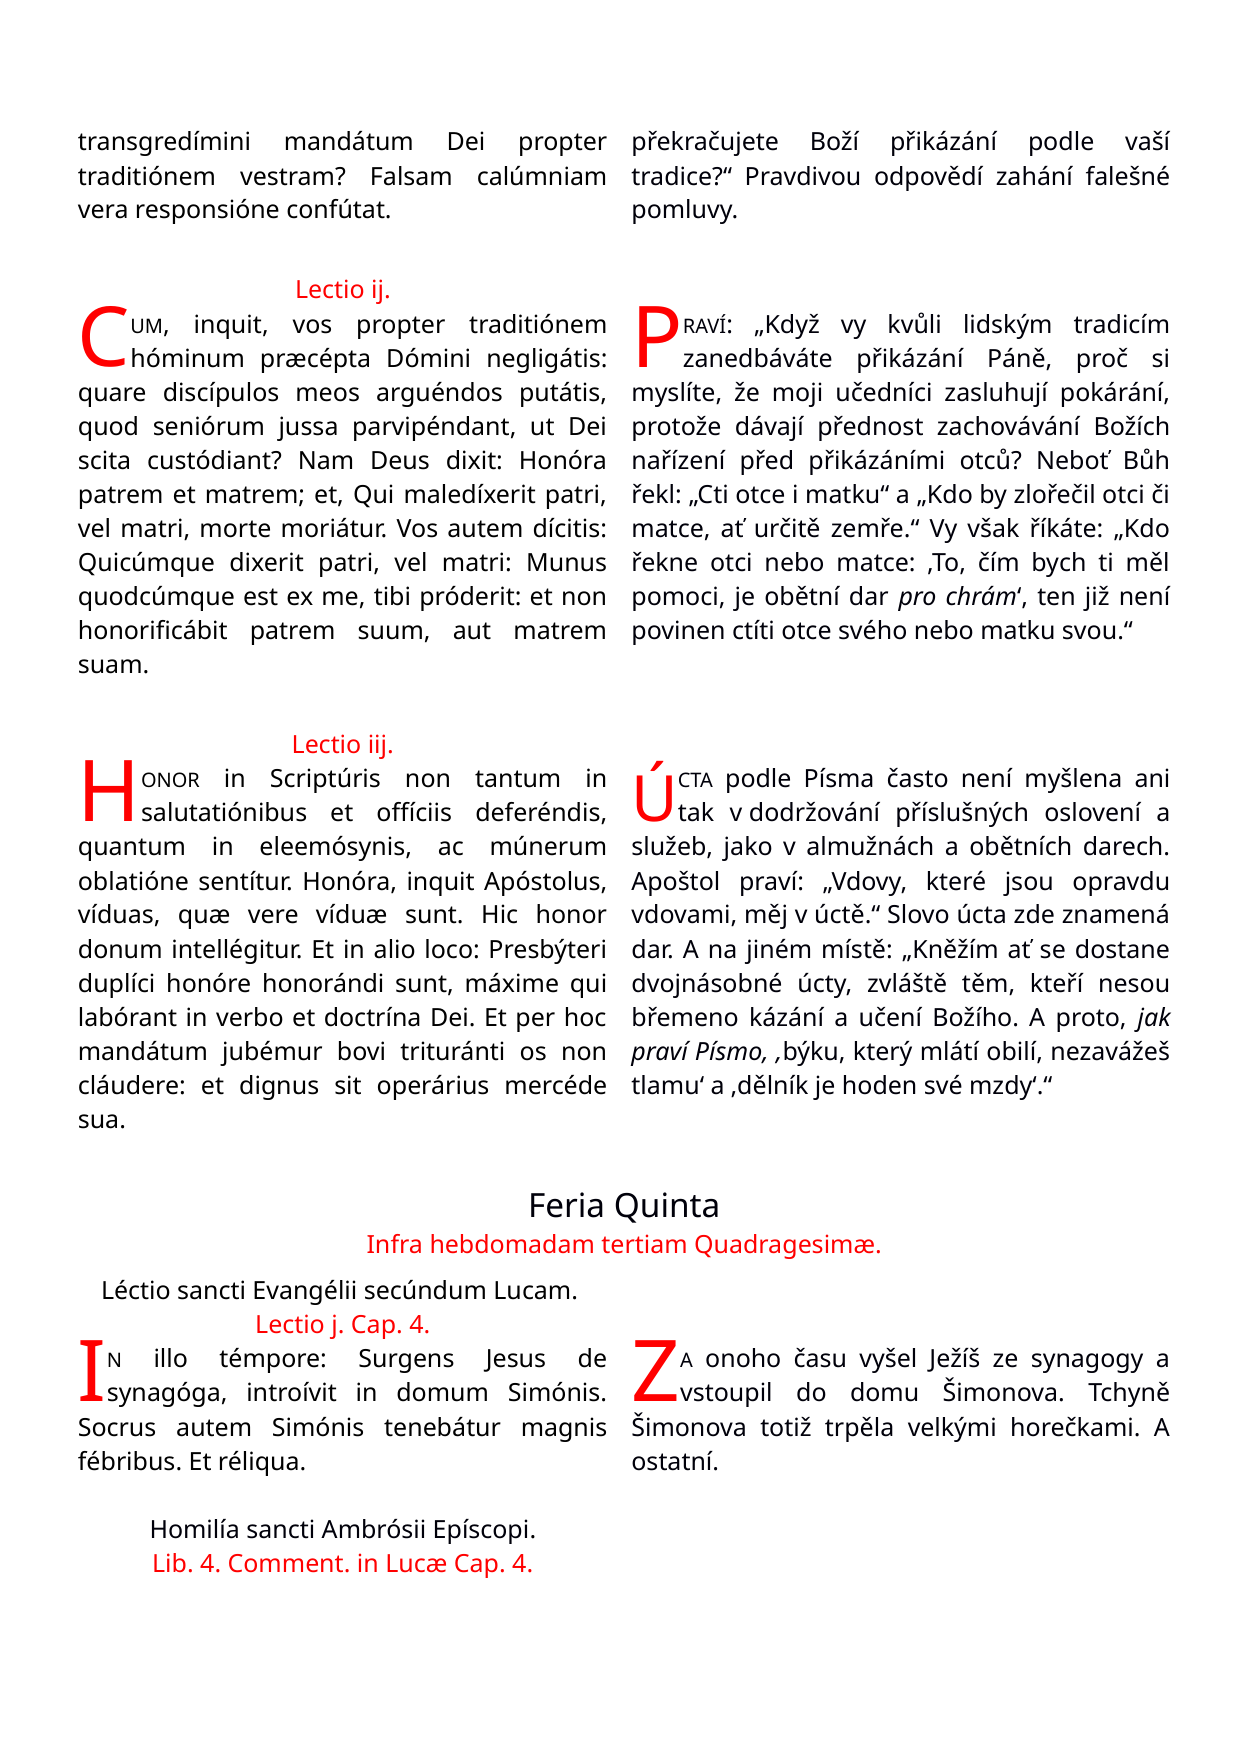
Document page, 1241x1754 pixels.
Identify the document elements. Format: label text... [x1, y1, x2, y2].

table_cell Praví: „Když vy kvůli lidským tradicím zanedbáváte přikázání Páně, proč si myslíte, že moji učedníci zasluhují pokárání, protože dávají přednost zachovávání Božích nařízení před přikázáními otců? Neboť Bůh řekl: „Cti otce i matku“ a „Kdo by zlořečil otci či matce, ať určitě zemře.“ Vy však říkáte: „Kdo řekne otci nebo matce: ‚To, čím bych ti měl pomoci, je obětní dar pro chrám‘, ten již není povinen ctíti otce svého nebo matku svou.“ [619, 266, 1182, 721]
table_cell Lectio iij. Honor in Scriptúris non tantum in salutatiónibus et offíciis deferéndis, quantum in eleemósynis, ac múnerum oblatióne sentítur. Honóra, inquit Apóstolus, víduas, quæ vere víduæ sunt. Hic honor donum intellégitur. Et in alio loco: Presbýteri duplíci honóre honorándi sunt, máxime qui labórant in verbo et doctrína Dei. Et per hoc mandátum jubémur bovi trituránti os non cláudere: et dignus sit operárius mercéde sua. [66, 721, 619, 1176]
table_cell Feria Quinta Infra hebdomadam tertiam Quadragesimæ. [66, 1176, 1182, 1267]
table_cell Léctio sancti Evangélii secúndum Matthæum. Lectio j. Cap. 15. In illo témpore: Accessérunt ad Jesum ab Jerosólymis Scribæ et Pharisæi, dicéntes: Quare discípuli tui transgrediúntur traditiónem seniórum? Et réliqua. Homilía sancti Hierónymi Presbýteri. Lib. 2. Comm. in Cap. 15. Matthæi. Mira Pharisæórum Scribarúmque stultítia. Dei Fílium árguunt, quare hóminum traditiónes et præcépta non servet: Non enim lavant manus suas, cum panem mandúcant. Manus, id est ópera, non córporis útique, sed ánimæ lavándæ sunt, ut fiat in illis verbum Dei. Ipse autem respóndens ait illis: Quare et vos transgredímini mandátum Dei propter traditiónem vestram? Falsam calúmniam vera responsióne confútat. [66, 118, 619, 266]
table_cell Léctio sancti Evangélii secúndum Lucam. Lectio j. Cap. 4. In illo témpore: Surgens Jesus de synagóga, introívit in domum Simónis. Socrus autem Simónis tenebátur magnis fébribus. Et réliqua. Homilía sancti Ambrósii Epíscopi. Lib. 4. Comment. in Lucæ Cap. 4. Vide cleméntiam Dómini Salvatóris: nec indignatióne commótus nec scélere offénsus, nec injúria violátus Judæam déserit: quin étiam ímmemor injúriæ, memor cleméntiæ, nunc docéndo, nunc liberándo, nunc sanándo, infídæ plebis corda demúlcet. Et bene sanctus Lucas virum ab spíritu nequítiæ liberátum ante præmísit, et subdit fœminæ sanitátem. Utrúmque enim sexum Dóminus curatúrus advénerat: sed prior sanári débuit, qui prior creátus est; nec prætermítti illa, quæ mobilitáte magis ánimi, quam pravitáte peccáverat. [66, 1267, 619, 1585]
table_cell Lectio ij. Cum, inquit, vos propter traditiónem hóminum præcépta Dómini negligátis: quare discípulos meos arguéndos putátis, quod seniórum jussa parvipéndant, ut Dei scita custódiant? Nam Deus dixit: Honóra patrem et matrem; et, Qui maledíxerit patri, vel matri, morte moriátur. Vos autem dícitis: Quicúmque dixerit patri, vel matri: Munus quodcúmque est ex me, tibi próderit: et non honorificábit patrem suum, aut matrem suam. [66, 266, 619, 721]
table_cell Za onoho času přistoupili k Ježíšovi z Jerusaléma Zákoníci a Farizeové a řekli mu: „Proč tvoji učedníci přestupují tradici otců?“ A ostatní. Pohleď na pošetilost Farizejů a Zákoníků. Dohadují se se Synem Božím, proč nedodržuje lidské tradice a přikázání. Jeho učedníci si totiž nemyjí ruce, když jedí chléb. Ruce, tedy skutky, a to nejen tělesné, ale i duševní, by se měly mýt, aby se v nich naplňovalo Boží slovo. Pán jim na to odpověděl těmito slovy: „Proč i vy překračujete Boží přikázání podle vaší tradice?“ Pravdivou odpovědí zahání falešné pomluvy. [619, 118, 1182, 266]
table_cell Úcta podle Písma často není myšlena ani tak v dodržování příslušných oslovení a služeb, jako v almužnách a obětních darech. Apoštol praví: „Vdovy, které jsou opravdu vdovami, měj v úctě.“ Slovo úcta zde znamená dar. A na jiném místě: „Kněžím ať se dostane dvojnásobné úcty, zvláště těm, kteří nesou břemeno kázání a učení Božího. A proto, jak praví Písmo, ‚býku, který mlátí obilí, nezavážeš tlamu‘ a ‚dělník je hoden své mzdy‘.“ [619, 721, 1182, 1176]
table_cell Za onoho času vyšel Ježíš ze synagogy a vstoupil do domu Šimonova. Tchyně Šimonova totiž trpěla velkými horečkami. A ostatní. Pohleď na laskavost Pána a Spasitele. Když odcházel z Judska, nebyl k tomu pohnut rozhořčením, ani uražen hříchem, ani pobouřen nespravedlností. Spíše však zapomněl na bezpráví a pamatoval pouze na svou laskavost, když tady učil, tam vyháněl zlé duchy, jinde uzdravoval, a utišoval tak srdce nevěrného lidu. A správně svatý Lukáš předtím mluvil o muži osvobozeném od nečistého ducha a zmínil také uzdravení ženy. Pán tedy přišel uzdravovat obě pohlaví, dříve však musel být uzdraven ten, kdo byl dříve stvořen, a zároveň nesměla být opomenuta ta, která zhřešila spíše nestálostí ducha než v zlobě. [619, 1267, 1182, 1585]
